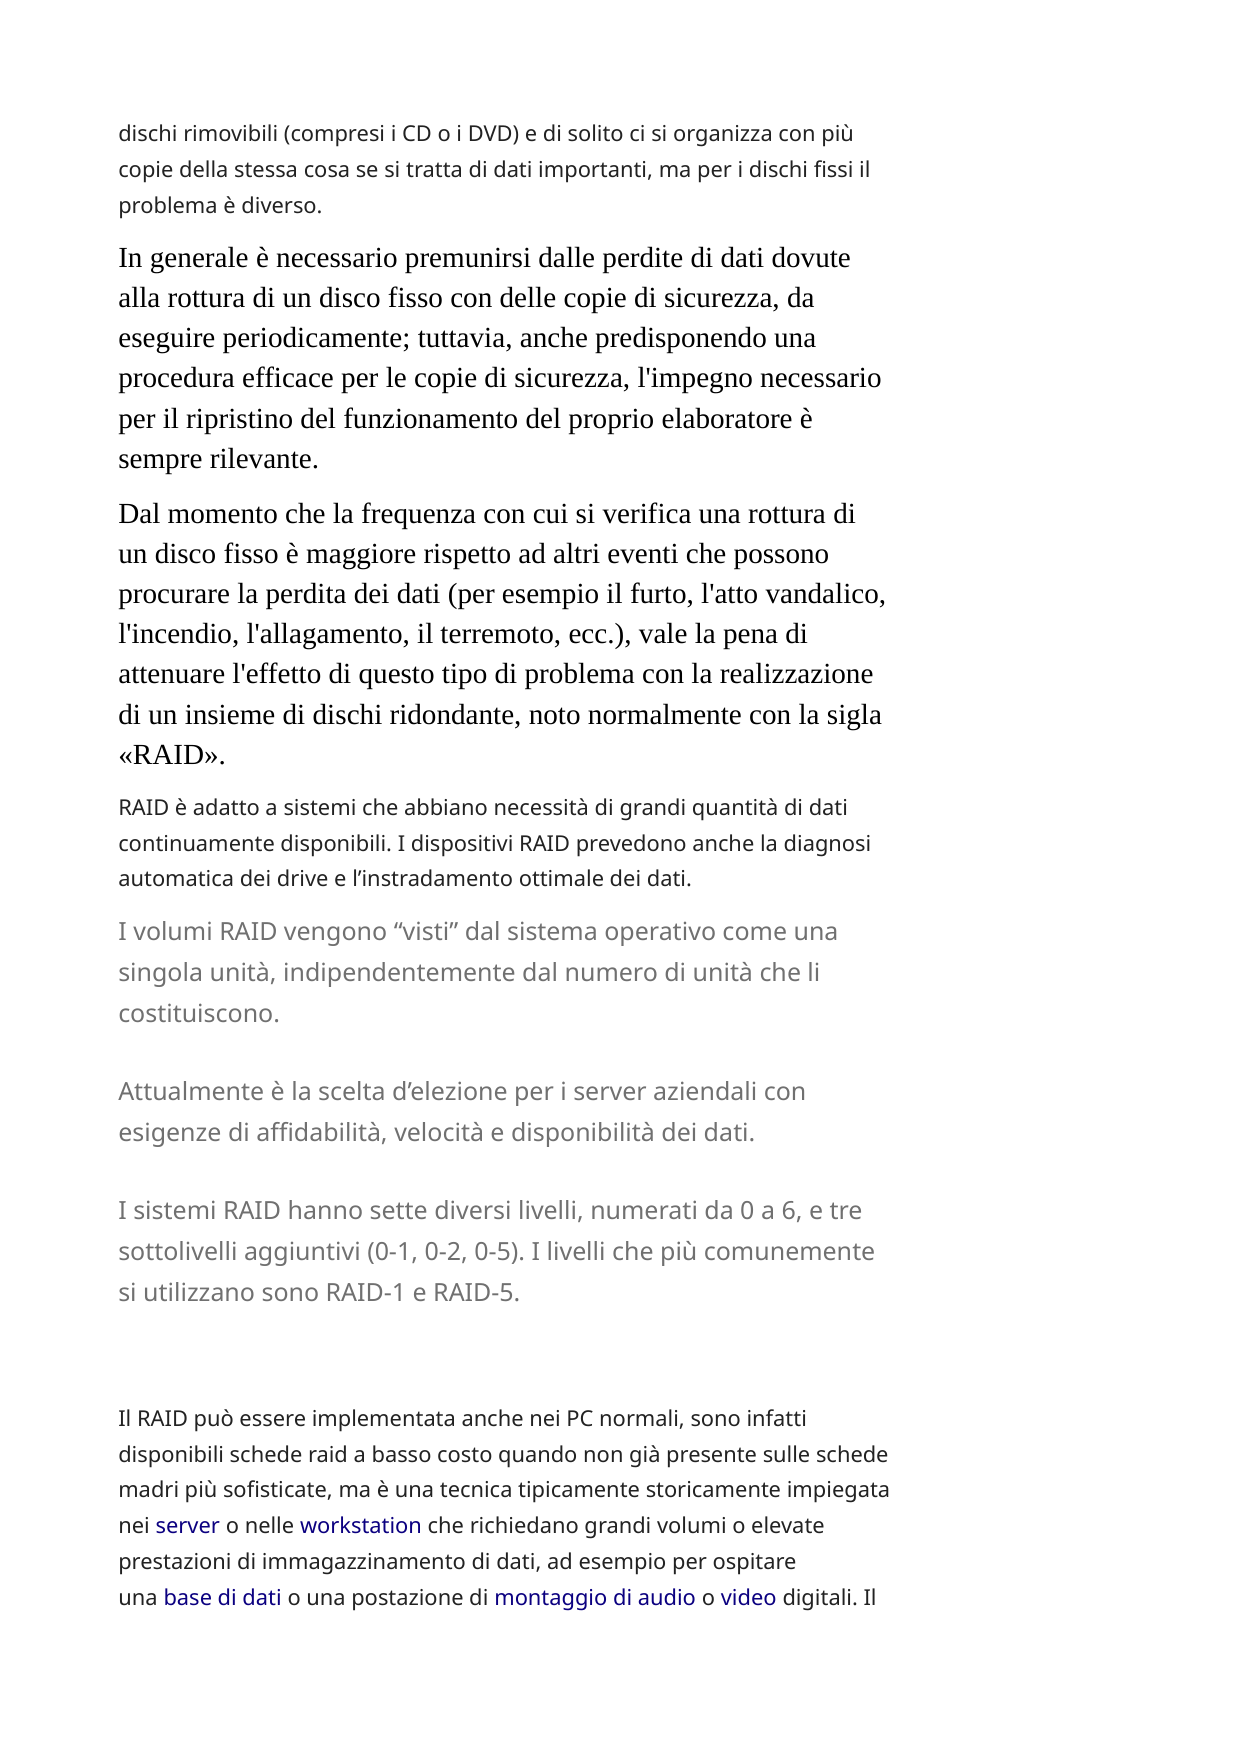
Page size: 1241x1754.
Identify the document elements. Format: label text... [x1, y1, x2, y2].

text RAID è adatto a sistemi che abbiano necessità di grandi quantità di dati continuamente disponibili. I dispositivi RAID prevedono anche la diagnosi automatica dei drive e l’instradamento ottimale dei dati. [118, 792, 892, 893]
text I volumi RAID vengono “visti” dal sistema operativo come una singola unità, indipendentemente dal numero di unità che li costituiscono. [118, 913, 892, 1029]
text dischi rimovibili (compresi i CD o i DVD) e di solito ci si organizza con più copie della stessa cosa se si tratta di dati importanti, ma per i dischi fissi il problema è diverso. [118, 118, 892, 219]
text Dal momento che la frequenza con cui si verifica una rottura di un disco fisso è maggiore rispetto ad altri eventi che possono procurare la perdita dei dati (per esempio il furto, l'atto vandalico, l'incendio, l'allagamento, il terremoto, ecc.), vale la pena di attenuare l'effetto di questo tipo di problema con la realizzazione di un insieme di dischi ridondante, noto normalmente con la sigla «RAID». [118, 496, 892, 771]
text In generale è necessario premunirsi dalle perdite di dati dovute alla rottura di un disco fisso con delle copie di sicurezza, da eseguire periodicamente; tuttavia, anche predisponendo una procedura efficace per le copie di sicurezza, l'impegno necessario per il ripristino del funzionamento del proprio elaboratore è sempre rilevante. [118, 240, 892, 474]
text I sistemi RAID hanno sette diversi livelli, numerati da 0 a 6, e tre sottolivelli aggiuntivi (0-1, 0-2, 0-5). I livelli che più comunemente si utilizzano sono RAID-1 e RAID-5. [118, 1193, 892, 1308]
text Attualmente è la scelta d’elezione per i server aziendali con esigenze di affidabilità, velocità e disponibilità dei dati. [118, 1073, 892, 1148]
text Il RAID può essere implementata anche nei PC normali, sono infatti disponibili schede raid a basso costo quando non già presente sulle schede madri più sofisticate, ma è una tecnica tipicamente storicamente impiegata nei server o nelle workstation che richiedano grandi volumi o elevate prestazioni di immagazzinamento di dati, ad esempio per ospitare una base di dati o una postazione di montaggio di audio o video digitali. Il [118, 1403, 892, 1611]
